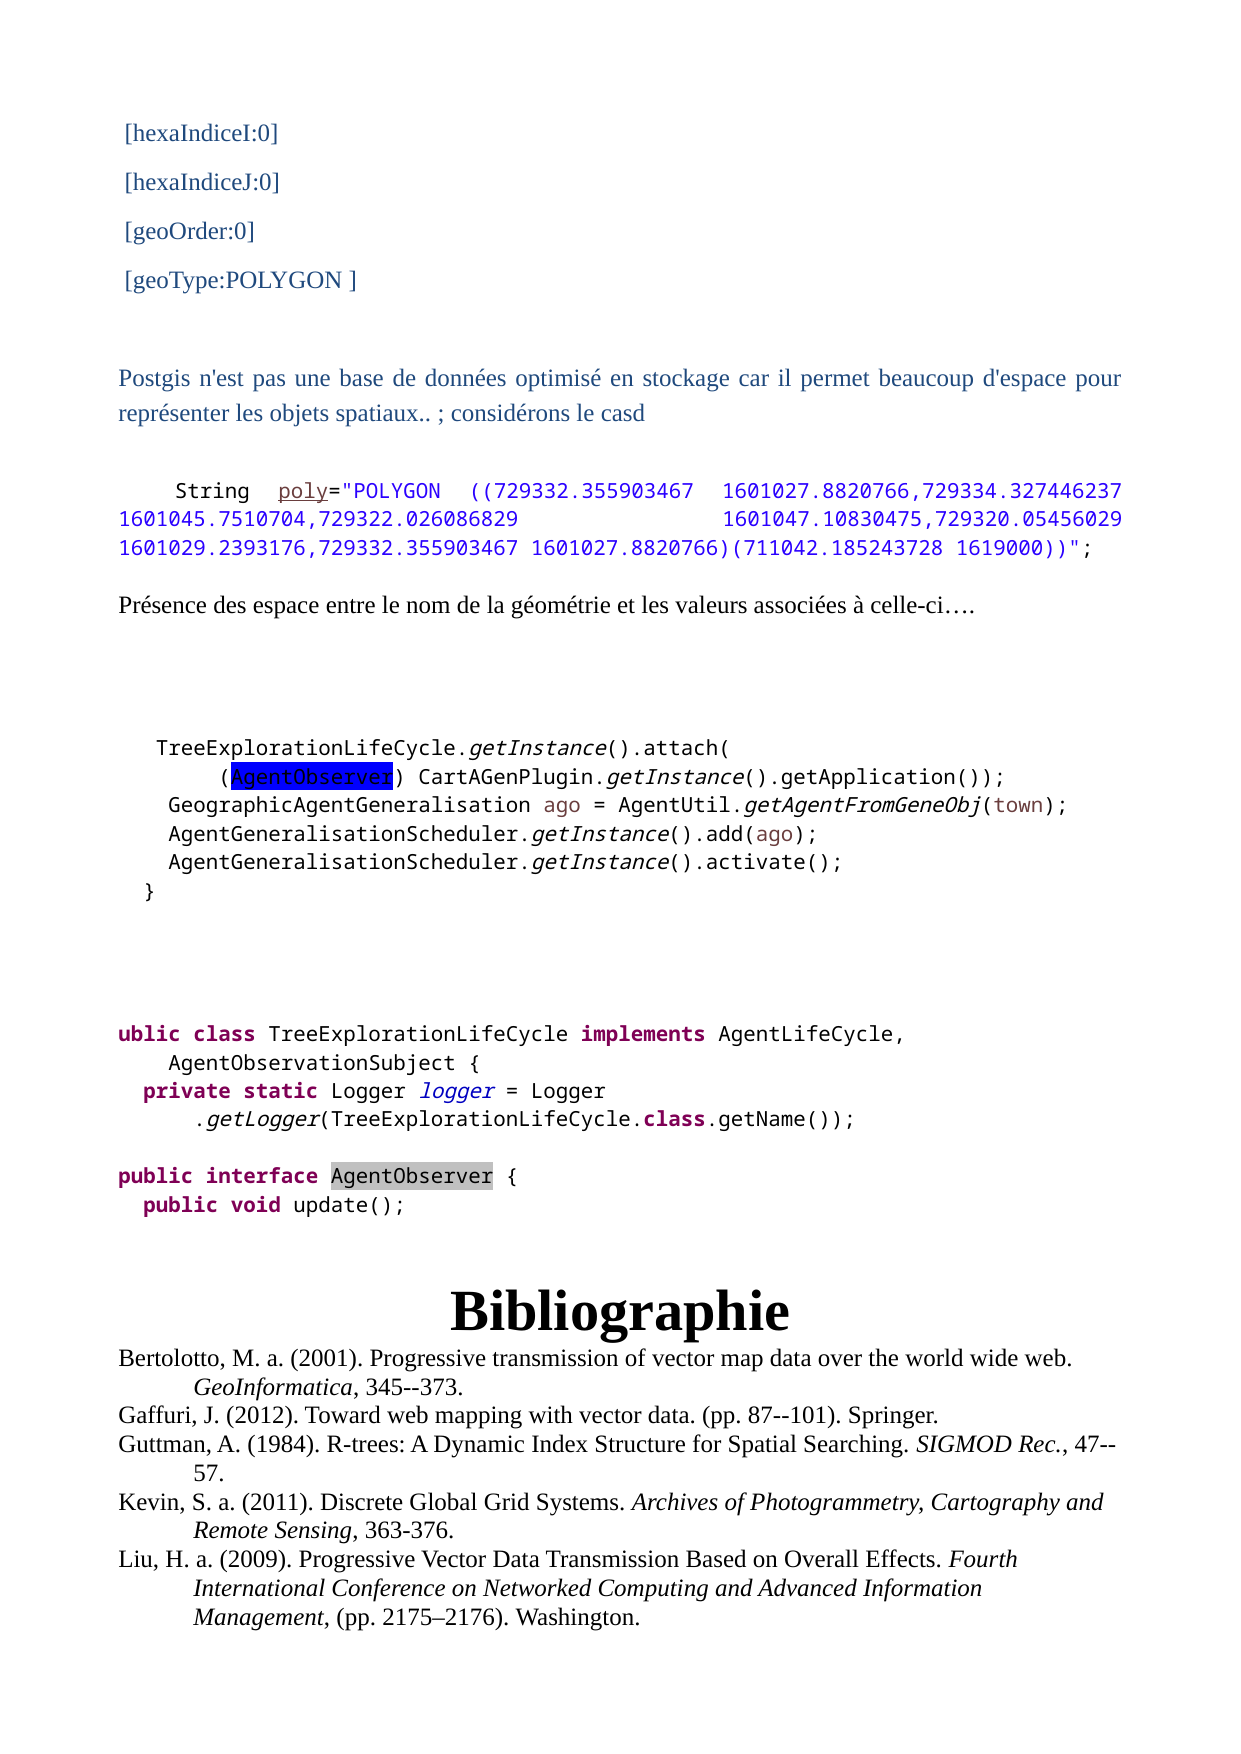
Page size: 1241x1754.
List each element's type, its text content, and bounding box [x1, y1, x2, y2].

text [geoOrder:0] [118, 216, 1122, 245]
text private static Logger logger = Logger [118, 1076, 1122, 1104]
text AgentGeneralisationScheduler.getInstance().activate(); [118, 847, 1122, 876]
text [hexaIndiceJ:0] [118, 167, 1122, 196]
text AgentObservationSubject { [118, 1048, 1122, 1076]
text AgentGeneralisationScheduler.getInstance().add(ago); [118, 819, 1122, 847]
text (AgentObserver) CartAGenPlugin.getInstance().getApplication()); [118, 762, 1122, 790]
text } [118, 876, 1122, 904]
text Guttman, A. (1984). R-trees: A Dynamic Index Structure for Spatial Searching. SIGMOD Rec., 47--57. [118, 1429, 1122, 1487]
text Liu, H. a. (2009). Progressive Vector Data Transmission Based on Overall Effects. Fourth International Conference on Networked Computing and Advanced Information Management, (pp. 2175–2176). Washington. [118, 1544, 1122, 1631]
text [geoType:POLYGON ] [118, 265, 1122, 294]
text public void update(); [118, 1190, 1122, 1218]
text Kevin, S. a. (2011). Discrete Global Grid Systems. Archives of Photogrammetry, Cartography and Remote Sensing, 363-376. [118, 1487, 1122, 1544]
text GeographicAgentGeneralisation ago = AgentUtil.getAgentFromGeneObj(town); [118, 790, 1122, 819]
text ublic class TreeExplorationLifeCycle implements AgentLifeCycle, [118, 1019, 1122, 1048]
text Postgis n'est pas une base de données optimisé en stockage car il permet beaucoup d'espace pour représenter les objets spatiaux.. ; considérons le casd [118, 363, 1122, 427]
text Présence des espace entre le nom de la géométrie et les valeurs associées à celle-ci…. [118, 590, 1122, 618]
text public interface AgentObserver { [118, 1162, 1122, 1190]
text String poly="POLYGON ((729332.355903467 1601027.8820766,729334.327446237 1601045.7510704,729322.026086829 1601047.10830475,729320.05456029 1601029.2393176,729332.355903467 1601027.8820766)(711042.185243728 1619000))"; [118, 476, 1122, 561]
subtitle Bibliographie [118, 1276, 1122, 1343]
text .getLogger(TreeExplorationLifeCycle.class.getName()); [118, 1104, 1122, 1133]
text TreeExplorationLifeCycle.getInstance().attach( [118, 733, 1122, 762]
text [hexaIndiceI:0] [118, 118, 1122, 147]
text Gaffuri, J. (2012). Toward web mapping with vector data. (pp. 87--101). Springer. [118, 1401, 1122, 1429]
text Bertolotto, M. a. (2001). Progressive transmission of vector map data over the world wide web. GeoInformatica, 345--373. [118, 1343, 1122, 1401]
